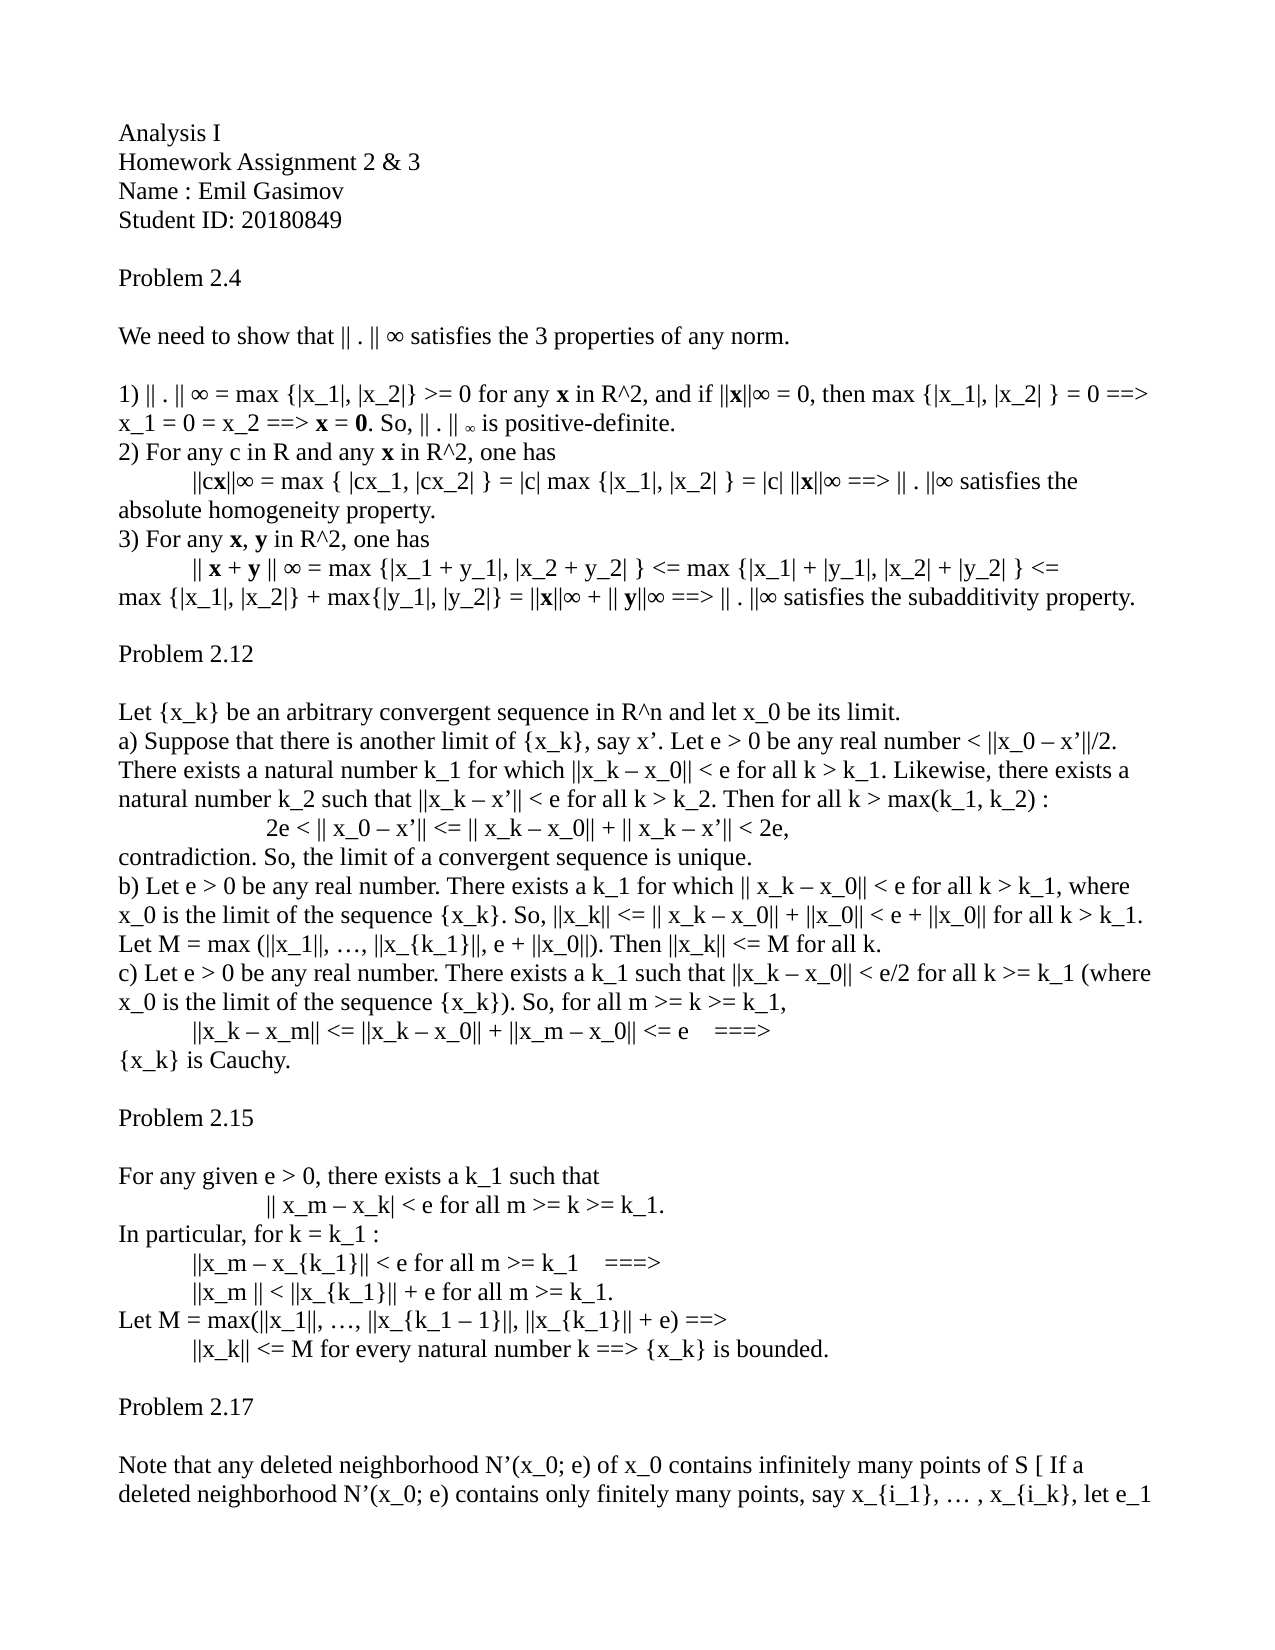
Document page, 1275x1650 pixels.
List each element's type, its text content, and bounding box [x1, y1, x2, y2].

text 3) For any x, y in R^2, one has [118, 523, 1157, 552]
text c) Let e > 0 be any real number. There exists a k_1 such that ||x_k – x_0|| < e/2 for all k >= k_1 (where x_0 is the limit of the sequence {x_k}). So, for all m >= k >= k_1, [118, 958, 1157, 1016]
text b) Let e > 0 be any real number. There exists a k_1 for which || x_k – x_0|| < e for all k > k_1, where x_0 is the limit of the sequence {x_k}. So, ||x_k|| <= || x_k – x_0|| + ||x_0|| < e + ||x_0|| for all k > k_1. Let M = max (||x_1||, …, ||x_{k_1}||, e + ||x_0||). Then ||x_k|| <= M for all k. [118, 871, 1157, 958]
text 2e < || x_0 – x’|| <= || x_k – x_0|| + || x_k – x’|| < 2e, [118, 813, 1157, 842]
text Problem 2.4 [118, 263, 1157, 292]
text {x_k} is Cauchy. [118, 1045, 1157, 1074]
text Note that any deleted neighborhood N’(x_0; e) of x_0 contains infinitely many points of S [ If a deleted neighborhood N’(x_0; e) contains only finitely many points, say x_{i_1}, … , x_{i_k}, let e_1 [118, 1450, 1157, 1508]
text Problem 2.15 [118, 1103, 1157, 1132]
text Problem 2.12 [118, 639, 1157, 668]
text In particular, for k = k_1 : [118, 1218, 1157, 1247]
text 2) For any c in R and any x in R^2, one has [118, 437, 1157, 466]
text For any given e > 0, there exists a k_1 such that [118, 1161, 1157, 1189]
text contradiction. So, the limit of a convergent sequence is unique. [118, 842, 1157, 871]
text Student ID: 20180849 [118, 205, 1157, 234]
text 1) || . || ∞ = max {|x_1|, |x_2|} >= 0 for any x in R^2, and if ||x||∞ = 0, then max {|x_1|, |x_2| } = 0 ==> [118, 379, 1157, 408]
text a) Suppose that there is another limit of {x_k}, say x’. Let e > 0 be any real number < ||x_0 – x’||/2. There exists a natural number k_1 for which ||x_k – x_0|| < e for all k > k_1. Likewise, there exists a natural number k_2 such that ||x_k – x’|| < e for all k > k_2. Then for all k > max(k_1, k_2) : [118, 726, 1157, 813]
text ||x_k – x_m|| <= ||x_k – x_0|| + ||x_m – x_0|| <= e ===> [118, 1016, 1157, 1045]
text Homework Assignment 2 & 3 [118, 147, 1157, 176]
text ||x_k|| <= M for every natural number k ==> {x_k} is bounded. [118, 1334, 1157, 1363]
text ||x_m || < ||x_{k_1}|| + e for all m >= k_1. [118, 1276, 1157, 1305]
text Let {x_k} be an arbitrary convergent sequence in R^n and let x_0 be its limit. [118, 697, 1157, 726]
text Let M = max(||x_1||, …, ||x_{k_1 – 1}||, ||x_{k_1}|| + e) ==> [118, 1305, 1157, 1334]
text We need to show that || . || ∞ satisfies the 3 properties of any norm. [118, 321, 1157, 350]
text Problem 2.17 [118, 1392, 1157, 1421]
text ||x_m – x_{k_1}|| < e for all m >= k_1 ===> [118, 1247, 1157, 1276]
text Name : Emil Gasimov [118, 176, 1157, 205]
text ||cx||∞ = max { |cx_1, |cx_2| } = |c| max {|x_1|, |x_2| } = |c| ||x||∞ ==> || . ||∞ satisfies the absolute homogeneity property. [118, 466, 1157, 523]
text x_1 = 0 = x_2 ==> x = 0. So, || . || ∞ is positive-definite. [118, 408, 1157, 437]
text || x + y || ∞ = max {|x_1 + y_1|, |x_2 + y_2| } <= max {|x_1| + |y_1|, |x_2| + |y_2| } <= [118, 552, 1157, 581]
text Analysis I [118, 118, 1157, 147]
text || x_m – x_k| < e for all m >= k >= k_1. [118, 1189, 1157, 1218]
text max {|x_1|, |x_2|} + max{|y_1|, |y_2|} = ||x||∞ + || y||∞ ==> || . ||∞ satisfies the subadditivity property. [118, 581, 1157, 610]
